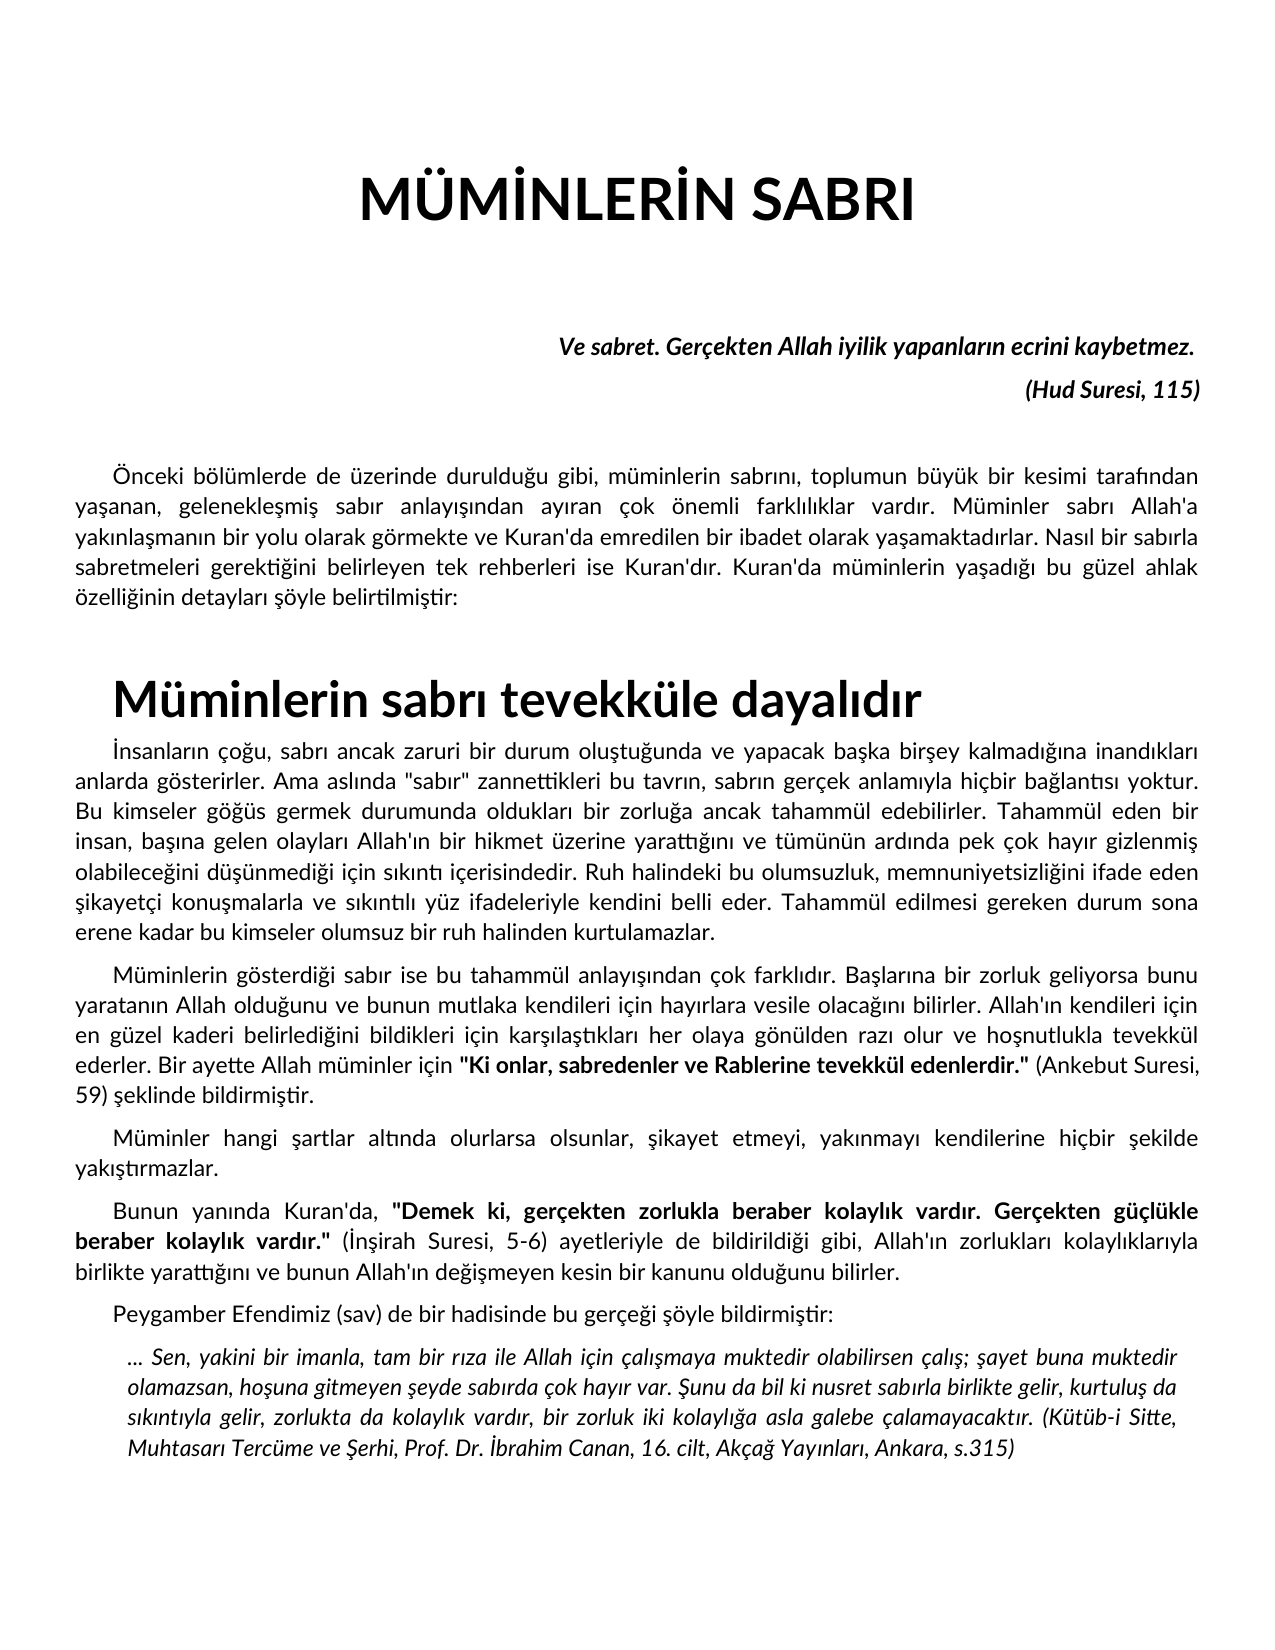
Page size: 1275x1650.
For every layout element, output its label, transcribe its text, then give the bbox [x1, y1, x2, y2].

text Müminler hangi şartlar altında olurlarsa olsunlar, şikayet etmeyi, yakınmayı kendilerine hiçbir şekilde yakıştırmazlar. [75, 1124, 1200, 1182]
subtitle Müminlerin sabrı tevekküle dayalıdır [112, 668, 1200, 728]
text Müminlerin gösterdiği sabır ise bu tahammül anlayışından çok farklıdır. Başlarına bir zorluk geliyorsa bunu yaratanın Allah olduğunu ve bunun mutlaka kendileri için hayırlara vesile olacağını bilirler. Allah'ın kendileri için en güzel kaderi belirlediğini bildikleri için karşılaştıkları her olaya gönülden razı olur ve hoşnutlukla tevekkül ederler. Bir ayette Allah müminler için "Ki onlar, sabredenler ve Rablerine tevekkül edenlerdir." (Ankebut Suresi, 59) şeklinde bildirmiştir. [75, 961, 1200, 1109]
subtitle MÜMİNLERİN SABRI [75, 162, 1200, 232]
text İnsanların çoğu, sabrı ancak zaruri bir durum oluştuğunda ve yapacak başka birşey kalmadığına inandıkları anlarda gösterirler. Ama aslında "sabır" zannettikleri bu tavrın, sabrın gerçek anlamıyla hiçbir bağlantısı yoktur. Bu kimseler göğüs germek durumunda oldukları bir zorluğa ancak tahammül edebilirler. Tahammül eden bir insan, başına gelen olayları Allah'ın bir hikmet üzerine yarattığını ve tümünün ardında pek çok hayır gizlenmiş olabileceğini düşünmediği için sıkıntı içerisindedir. Ruh halindeki bu olumsuzluk, memnuniyetsizliğini ifade eden şikayetçi konuşmalarla ve sıkıntılı yüz ifadeleriyle kendini belli eder. Tahammül edilmesi gereken durum sona erene kadar bu kimseler olumsuz bir ruh halinden kurtulamazlar. [75, 737, 1200, 945]
text ... Sen, yakini bir imanla, tam bir rıza ile Allah için çalışmaya muktedir olabilirsen çalış; şayet buna muktedir olamazsan, hoşuna gitmeyen şeyde sabırda çok hayır var. Şunu da bil ki nusret sabırla birlikte gelir, kurtuluş da sıkıntıyla gelir, zorlukta da kolaylık vardır, bir zorluk iki kolaylığa asla galebe çalamayacaktır. (Kütüb-i Sitte, Muhtasarı Tercüme ve Şerhi, Prof. Dr. İbrahim Canan, 16. cilt, Akçağ Yayınları, Ankara, s.315) [127, 1343, 1177, 1461]
text Peygamber Efendimiz (sav) de bir hadisinde bu gerçeği şöyle bildirmiştir: [75, 1300, 1200, 1328]
text Ve sabret. Gerçekten Allah iyilik yapanların ecrini kaybetmez. (Hud Suresi, 115) [429, 330, 1200, 403]
text Bunun yanında Kuran'da, "Demek ki, gerçekten zorlukla beraber kolaylık vardır. Gerçekten güçlükle beraber kolaylık vardır." (İnşirah Suresi, 5-6) ayetleriyle de bildirildiği gibi, Allah'ın zorlukları kolaylıklarıyla birlikte yarattığını ve bunun Allah'ın değişmeyen kesin bir kanunu olduğunu bilirler. [75, 1197, 1200, 1285]
text Önceki bölümlerde de üzerinde durulduğu gibi, müminlerin sabrını, toplumun büyük bir kesimi tarafından yaşanan, gelenekleşmiş sabır anlayışından ayıran çok önemli farklılıklar vardır. Müminler sabrı Allah'a yakınlaşmanın bir yolu olarak görmekte ve Kuran'da emredilen bir ibadet olarak yaşamaktadırlar. Nasıl bir sabırla sabretmeleri gerektiğini belirleyen tek rehberleri ise Kuran'dır. Kuran'da müminlerin yaşadığı bu güzel ahlak özelliğinin detayları şöyle belirtilmiştir: [75, 462, 1200, 610]
